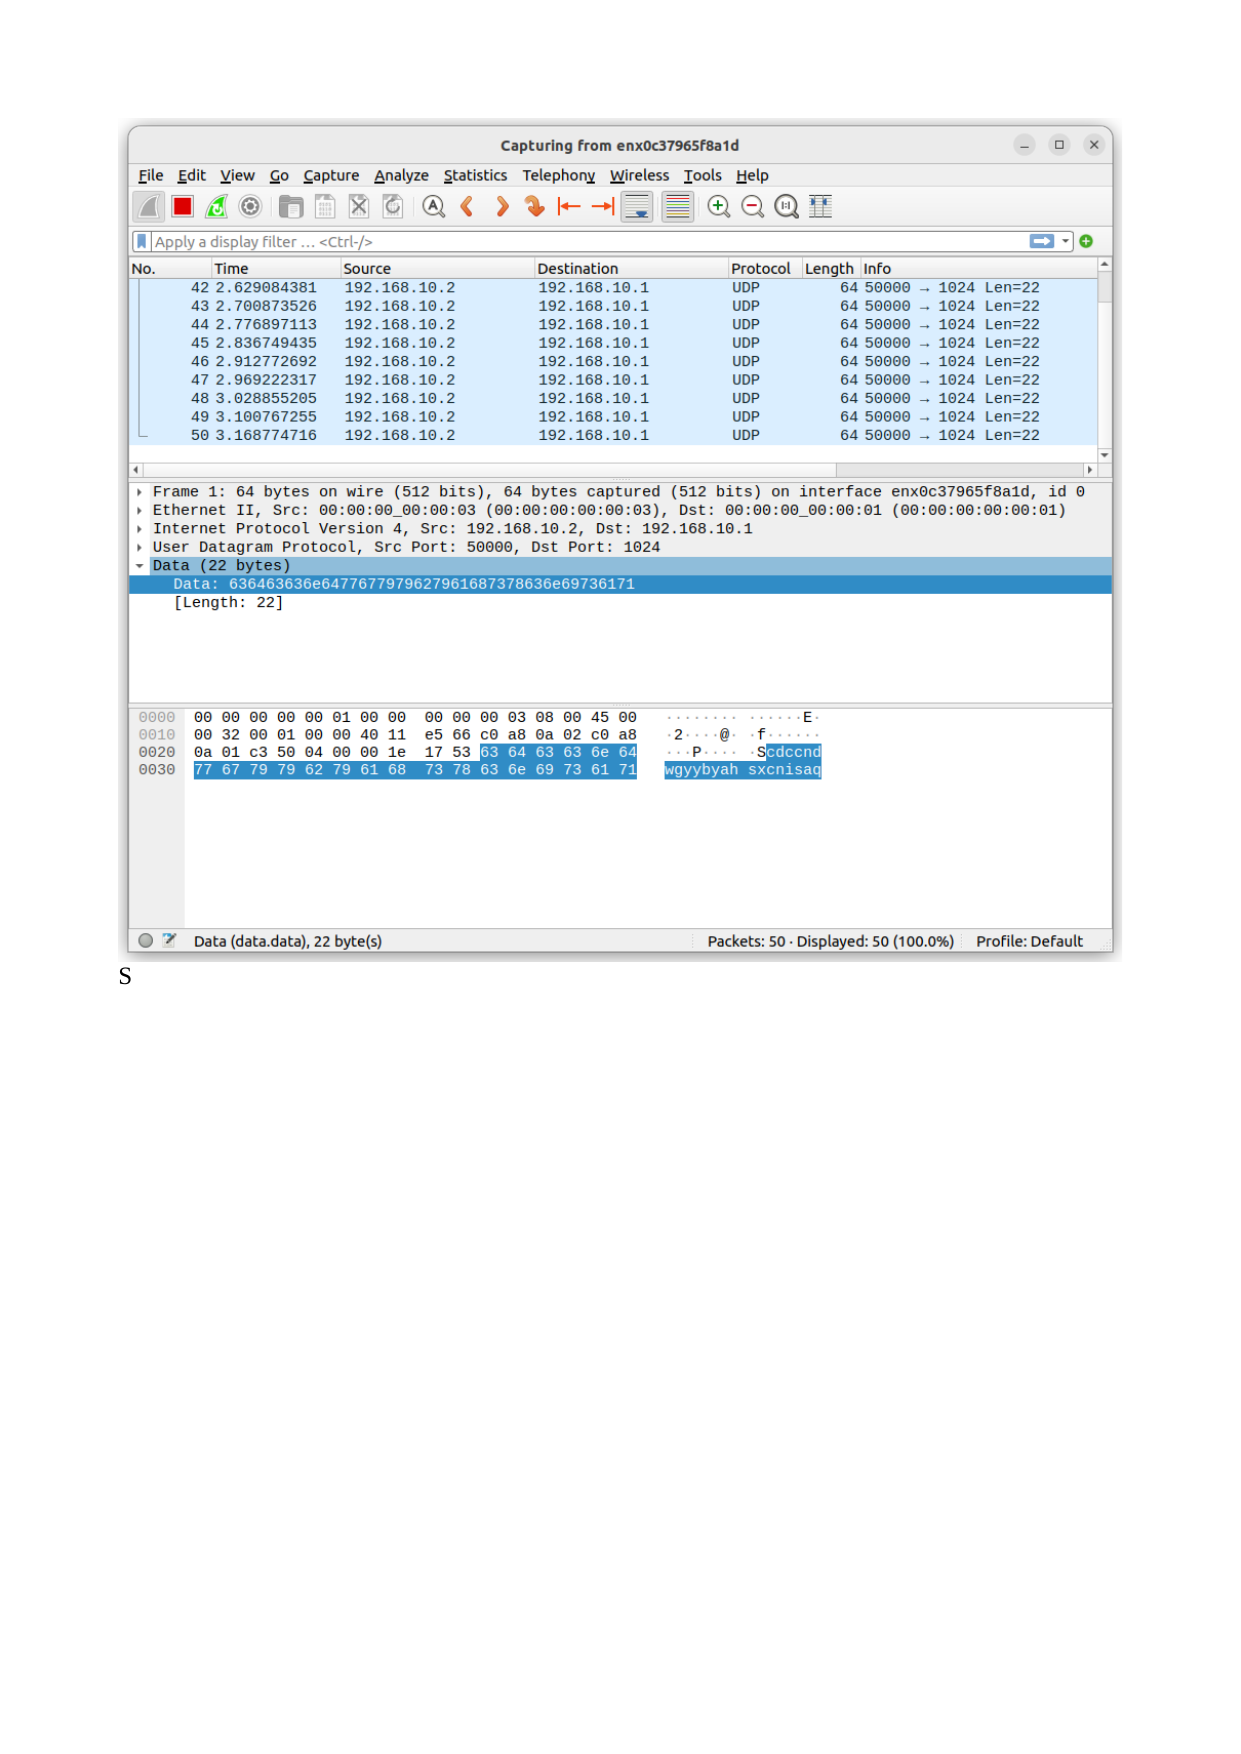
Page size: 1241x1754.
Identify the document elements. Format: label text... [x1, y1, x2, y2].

text S [118, 962, 1122, 990]
picture [118, 118, 1123, 962]
